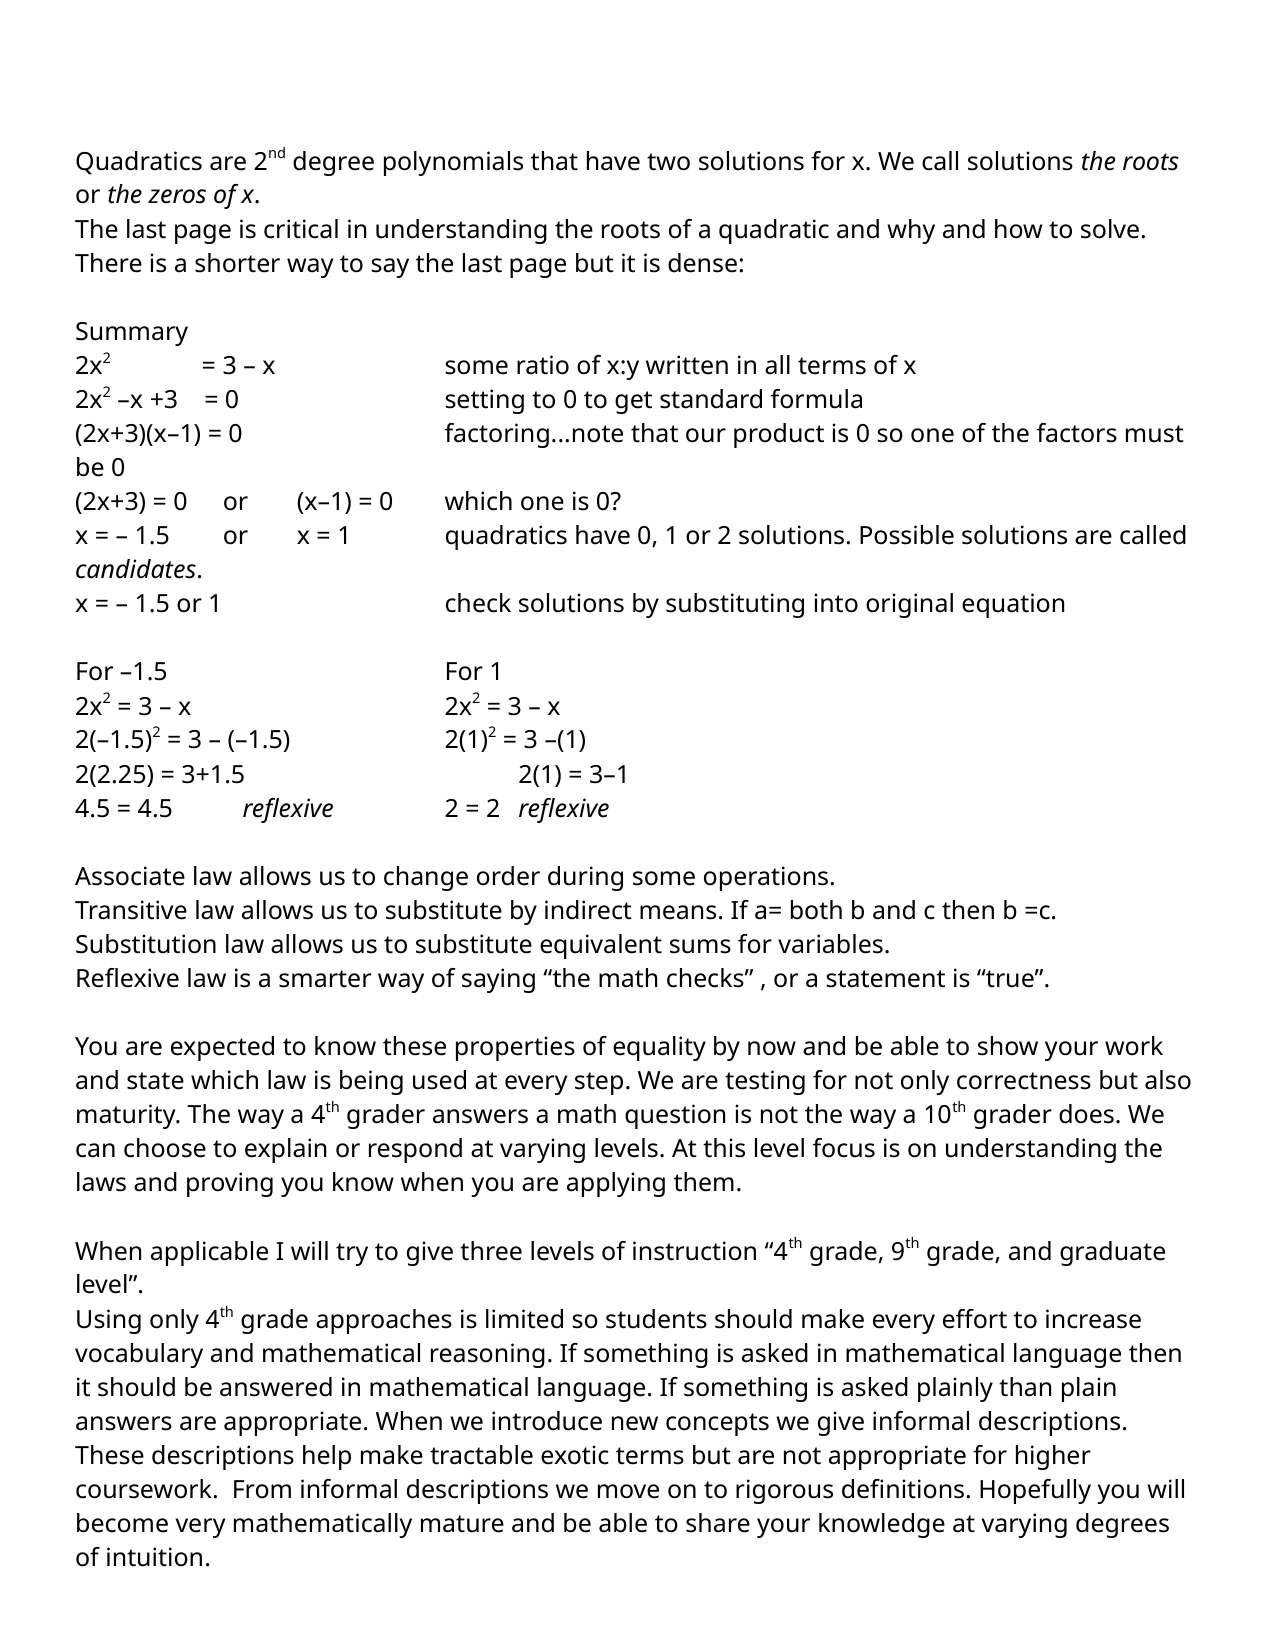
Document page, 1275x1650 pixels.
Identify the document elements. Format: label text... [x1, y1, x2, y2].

text For –1.5 For 1 [75, 654, 1200, 688]
text Reflexive law is a smarter way of saying “the math checks” , or a statement is “true”. [75, 961, 1200, 995]
text Associate law allows us to change order during some operations. [75, 858, 1200, 892]
text 4.5 = 4.5 reflexive 2 = 2 reflexive [75, 790, 1200, 824]
text Substitution law allows us to substitute equivalent sums for variables. [75, 927, 1200, 961]
text You are expected to know these properties of equality by now and be able to show your work and state which law is being used at every step. We are testing for not only correctness but also maturity. The way a 4th grader answers a math question is not the way a 10th grader does. We can choose to explain or respond at varying levels. At this level focus is on understanding the laws and proving you know when you are applying them. [75, 1029, 1200, 1199]
text (2x+3)(x–1) = 0 factoring...note that our product is 0 so one of the factors must be 0 [75, 416, 1200, 484]
text x = – 1.5 or 1 check solutions by substituting into original equation [75, 586, 1200, 620]
text Summary [75, 313, 1200, 347]
text 2(2.25) = 3+1.5 2(1) = 3–1 [75, 756, 1200, 790]
text 2x2 = 3 – x 2x2 = 3 – x [75, 688, 1200, 722]
text 2x2 = 3 – x some ratio of x:y written in all terms of x [75, 347, 1200, 382]
text 2x2 –x +3 = 0 setting to 0 to get standard formula [75, 382, 1200, 416]
text 2(–1.5)2 = 3 – (–1.5) 2(1)2 = 3 –(1) [75, 722, 1200, 756]
text (2x+3) = 0 or (x–1) = 0 which one is 0? [75, 484, 1200, 518]
text Using only 4th grade approaches is limited so students should make every effort to increase vocabulary and mathematical reasoning. If something is asked in mathematical language then it should be answered in mathematical language. If something is asked plainly than plain answers are appropriate. When we introduce new concepts we give informal descriptions. These descriptions help make tractable exotic terms but are not appropriate for higher coursework. From informal descriptions we move on to rigorous definitions. Hopefully you will become very mathematically mature and be able to share your knowledge at varying degrees of intuition. [75, 1301, 1200, 1574]
text x = – 1.5 or x = 1 quadratics have 0, 1 or 2 solutions. Possible solutions are called candidates. [75, 518, 1200, 586]
text The last page is critical in understanding the roots of a quadratic and why and how to solve. There is a shorter way to say the last page but it is dense: [75, 211, 1200, 279]
text Quadratics are 2nd degree polynomials that have two solutions for x. We call solutions the roots or the zeros of x. [75, 143, 1200, 211]
text When applicable I will try to give three levels of instruction “4th grade, 9th grade, and graduate level”. [75, 1233, 1200, 1301]
text Transitive law allows us to substitute by indirect means. If a= both b and c then b =c. [75, 892, 1200, 927]
